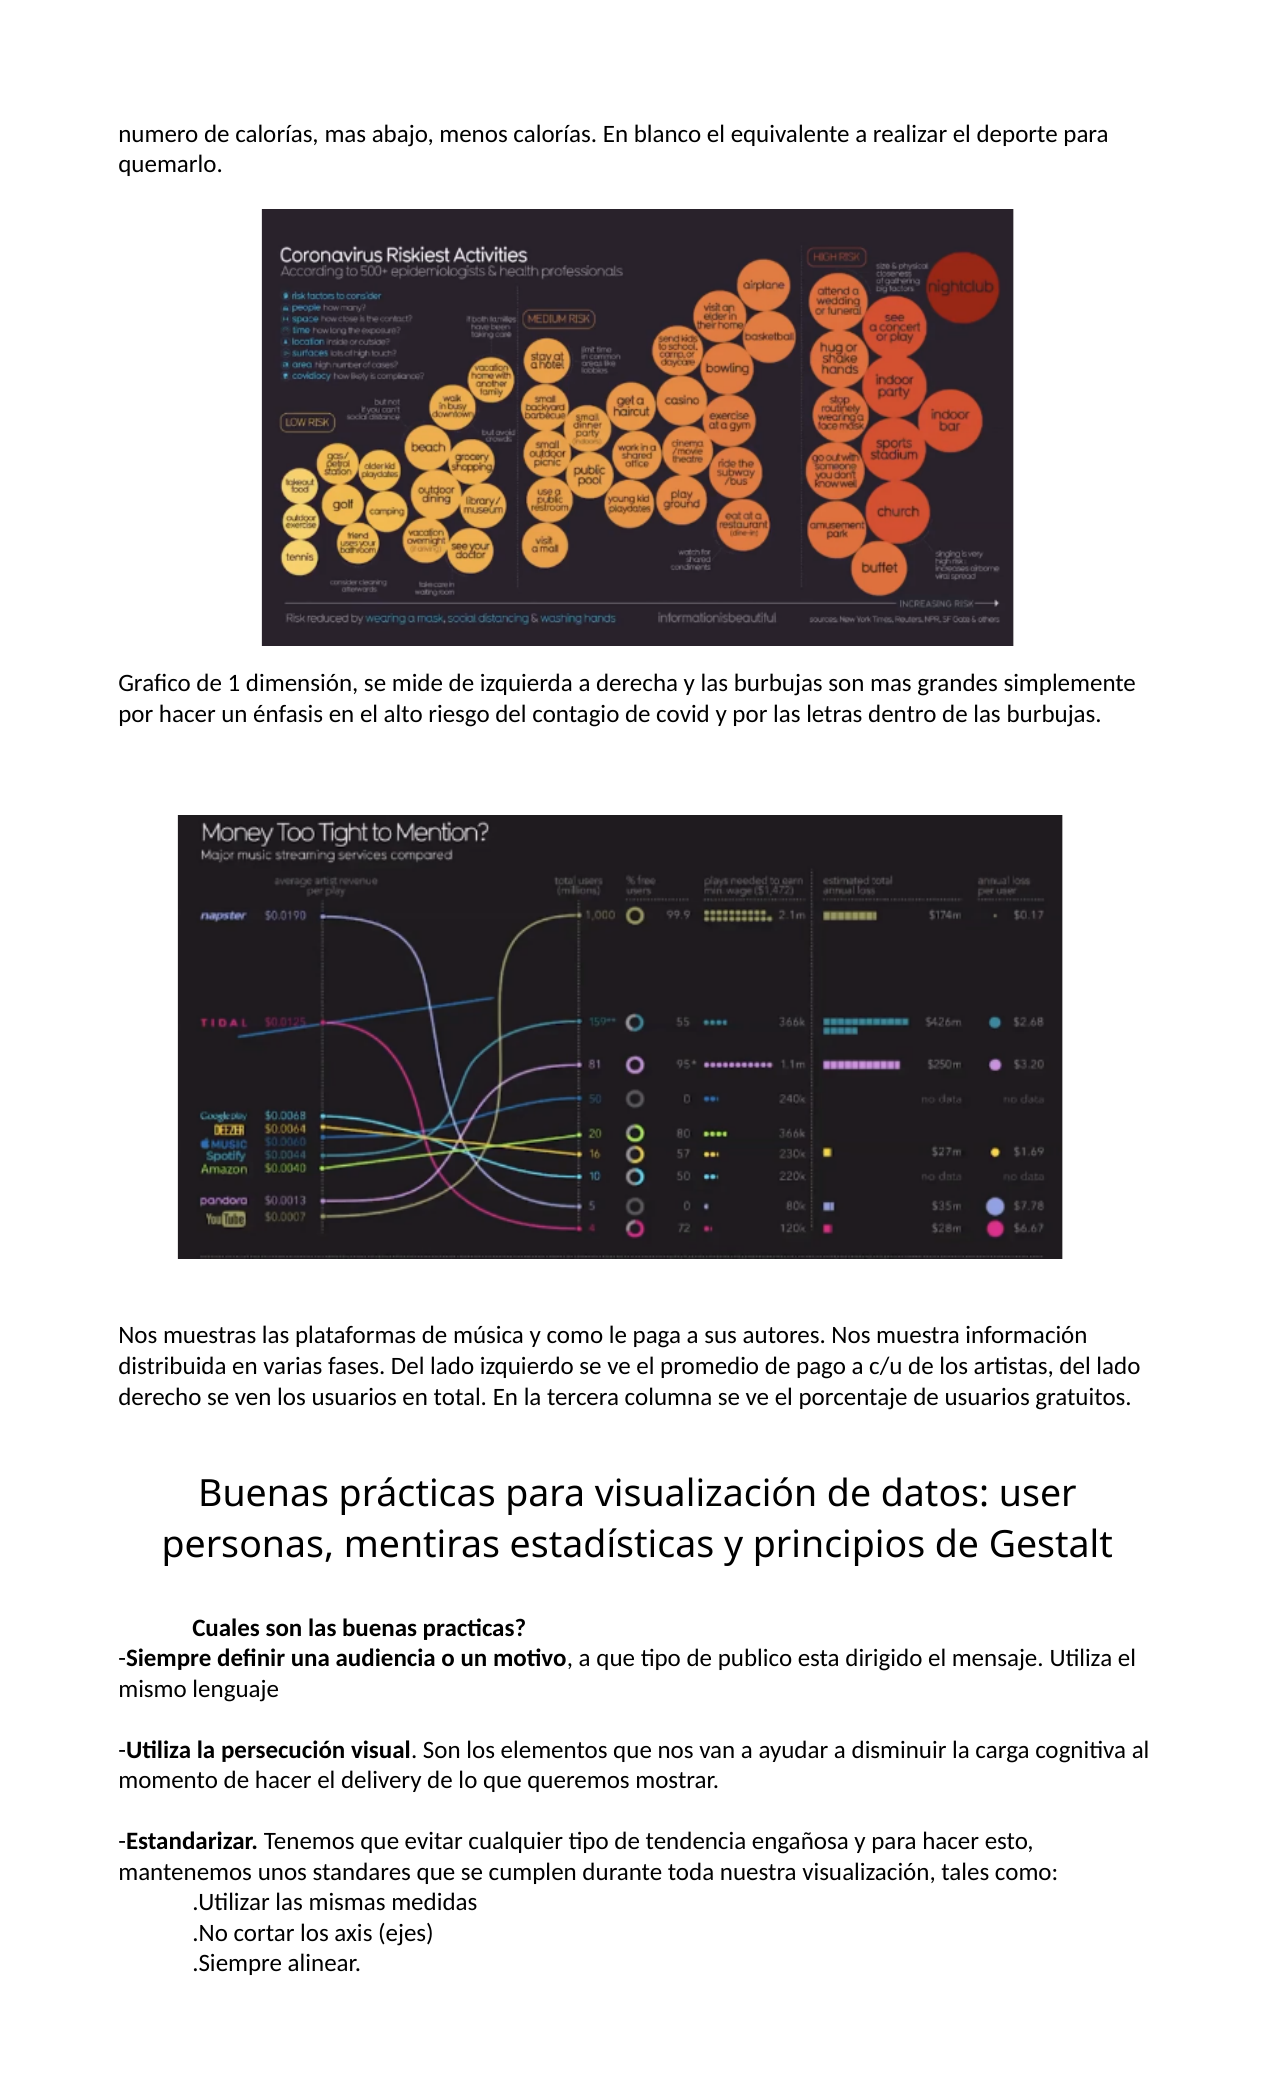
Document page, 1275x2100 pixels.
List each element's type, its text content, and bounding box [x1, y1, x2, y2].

subtitle Buenas prácticas para visualización de datos: user personas, mentiras estadísticas y principios de Gestalt [118, 1467, 1157, 1569]
text Cuales son las buenas practicas? [118, 1612, 1157, 1642]
picture [261, 209, 1014, 646]
text .No cortar los axis (ejes) [118, 1917, 1157, 1948]
text -Estandarizar. Tenemos que evitar cualquier tipo de tendencia engañosa y para hacer esto, mantenemos unos standares que se cumplen durante toda nuestra visualización, tales como: [118, 1826, 1157, 1887]
text .Utilizar las mismas medidas [118, 1887, 1157, 1917]
text Grafico de 1 dimensión, se mide de izquierda a derecha y las burbujas son mas grandes simplemente por hacer un énfasis en el alto riesgo del contagio de covid y por las letras dentro de las burbujas. [118, 667, 1157, 728]
text Nos muestras las plataformas de música y como le paga a sus autores. Nos muestra información distribuida en varias fases. Del lado izquierdo se ve el promedio de pago a c/u de los artistas, del lado derecho se ven los usuarios en total. En la tercera columna se ve el porcentaje de usuarios gratuitos. [118, 1320, 1157, 1411]
text numero de calorías, mas abajo, menos calorías. En blanco el equivalente a realizar el deporte para quemarlo. [118, 118, 1157, 179]
picture [177, 815, 1063, 1259]
text .Siempre alinear. [118, 1948, 1157, 1978]
text -Siempre definir una audiencia o un motivo, a que tipo de publico esta dirigido el mensaje. Utiliza el mismo lenguaje [118, 1642, 1157, 1703]
text -Utiliza la persecución visual. Son los elementos que nos van a ayudar a disminuir la carga cognitiva al momento de hacer el delivery de lo que queremos mostrar. [118, 1734, 1157, 1795]
